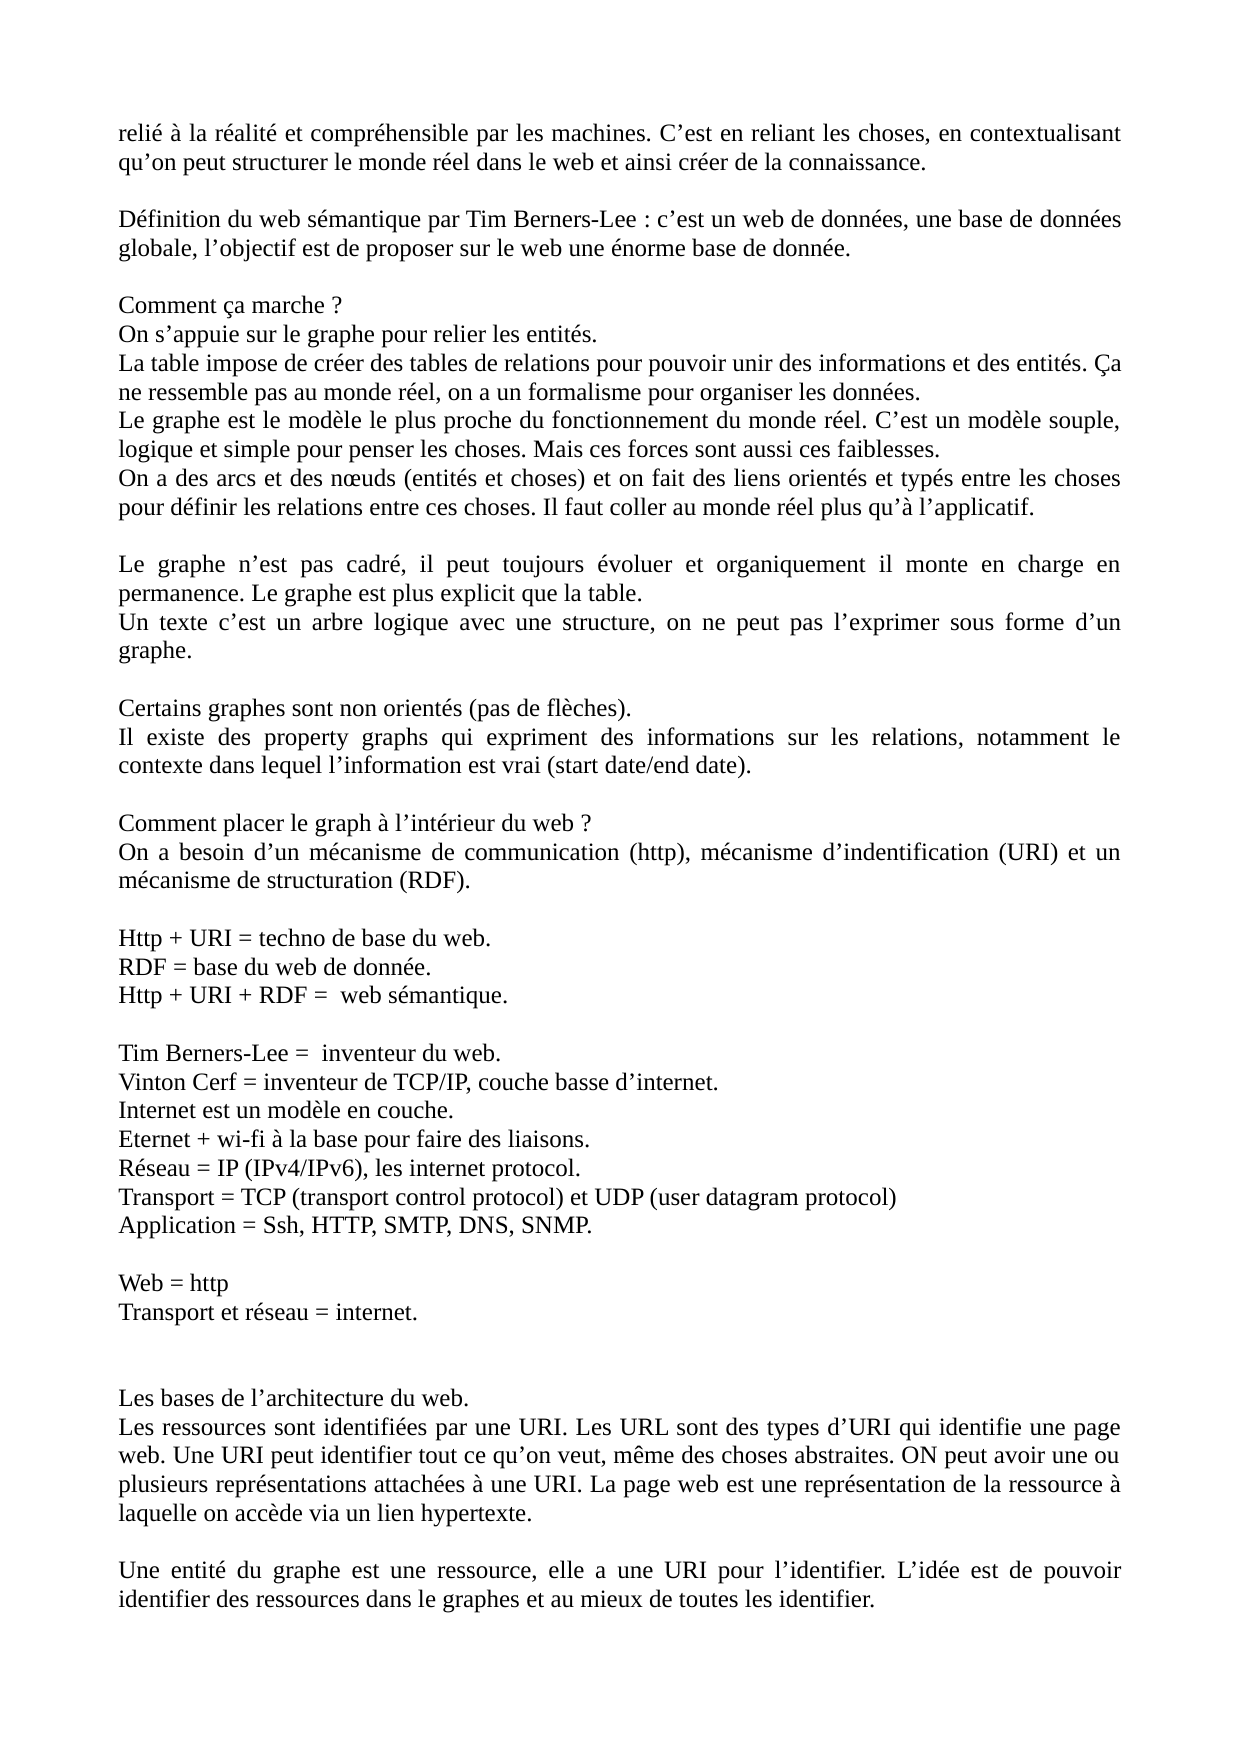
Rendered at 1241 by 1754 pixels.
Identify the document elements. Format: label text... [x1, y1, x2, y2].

text Http + URI + RDF = web sémantique. [118, 981, 1122, 1009]
text Vinton Cerf = inventeur de TCP/IP, couche basse d’internet. [118, 1067, 1122, 1096]
text RDF = base du web de donnée. [118, 952, 1122, 981]
text Certains graphes sont non orientés (pas de flèches). [118, 693, 1122, 722]
text relié à la réalité et compréhensible par les machines. C’est en reliant les choses, en contextualisant qu’on peut structurer le monde réel dans le web et ainsi créer de la connaissance. [118, 118, 1122, 176]
text Comment placer le graph à l’intérieur du web ? [118, 808, 1122, 837]
text La table impose de créer des tables de relations pour pouvoir unir des informations et des entités. Ça ne ressemble pas au monde réel, on a un formalisme pour organiser les données. [118, 348, 1122, 406]
text Eternet + wi-fi à la base pour faire des liaisons. [118, 1124, 1122, 1153]
text Http + URI = techno de base du web. [118, 923, 1122, 952]
text Transport = TCP (transport control protocol) et UDP (user datagram protocol) [118, 1182, 1122, 1211]
text Les ressources sont identifiées par une URI. Les URL sont des types d’URI qui identifie une page web. Une URI peut identifier tout ce qu’on veut, même des choses abstraites. ON peut avoir une ou plusieurs représentations attachées à une URI. La page web est une représentation de la ressource à laquelle on accède via un lien hypertexte. [118, 1412, 1122, 1527]
text On a besoin d’un mécanisme de communication (http), mécanisme d’indentification (URI) et un mécanisme de structuration (RDF). [118, 837, 1122, 894]
text Transport et réseau = internet. [118, 1297, 1122, 1326]
text Tim Berners-Lee = inventeur du web. [118, 1038, 1122, 1067]
text Réseau = IP (IPv4/IPv6), les internet protocol. [118, 1153, 1122, 1182]
text Comment ça marche ? [118, 291, 1122, 319]
text Un texte c’est un arbre logique avec une structure, on ne peut pas l’exprimer sous forme d’un graphe. [118, 607, 1122, 664]
text Le graphe n’est pas cadré, il peut toujours évoluer et organiquement il monte en charge en permanence. Le graphe est plus explicit que la table. [118, 549, 1122, 607]
text Une entité du graphe est une ressource, elle a une URI pour l’identifier. L’idée est de pouvoir identifier des ressources dans le graphes et au mieux de toutes les identifier. [118, 1556, 1122, 1613]
text Web = http [118, 1268, 1122, 1297]
text On a des arcs et des nœuds (entités et choses) et on fait des liens orientés et typés entre les choses pour définir les relations entre ces choses. Il faut coller au monde réel plus qu’à l’applicatif. [118, 463, 1122, 521]
text Internet est un modèle en couche. [118, 1096, 1122, 1124]
text Le graphe est le modèle le plus proche du fonctionnement du monde réel. C’est un modèle souple, logique et simple pour penser les choses. Mais ces forces sont aussi ces faiblesses. [118, 406, 1122, 463]
text On s’appuie sur le graphe pour relier les entités. [118, 319, 1122, 348]
text Les bases de l’architecture du web. [118, 1383, 1122, 1412]
text Application = Ssh, HTTP, SMTP, DNS, SNMP. [118, 1211, 1122, 1239]
text Il existe des property graphs qui expriment des informations sur les relations, notamment le contexte dans lequel l’information est vrai (start date/end date). [118, 722, 1122, 779]
text Définition du web sémantique par Tim Berners-Lee : c’est un web de données, une base de données globale, l’objectif est de proposer sur le web une énorme base de donnée. [118, 204, 1122, 262]
